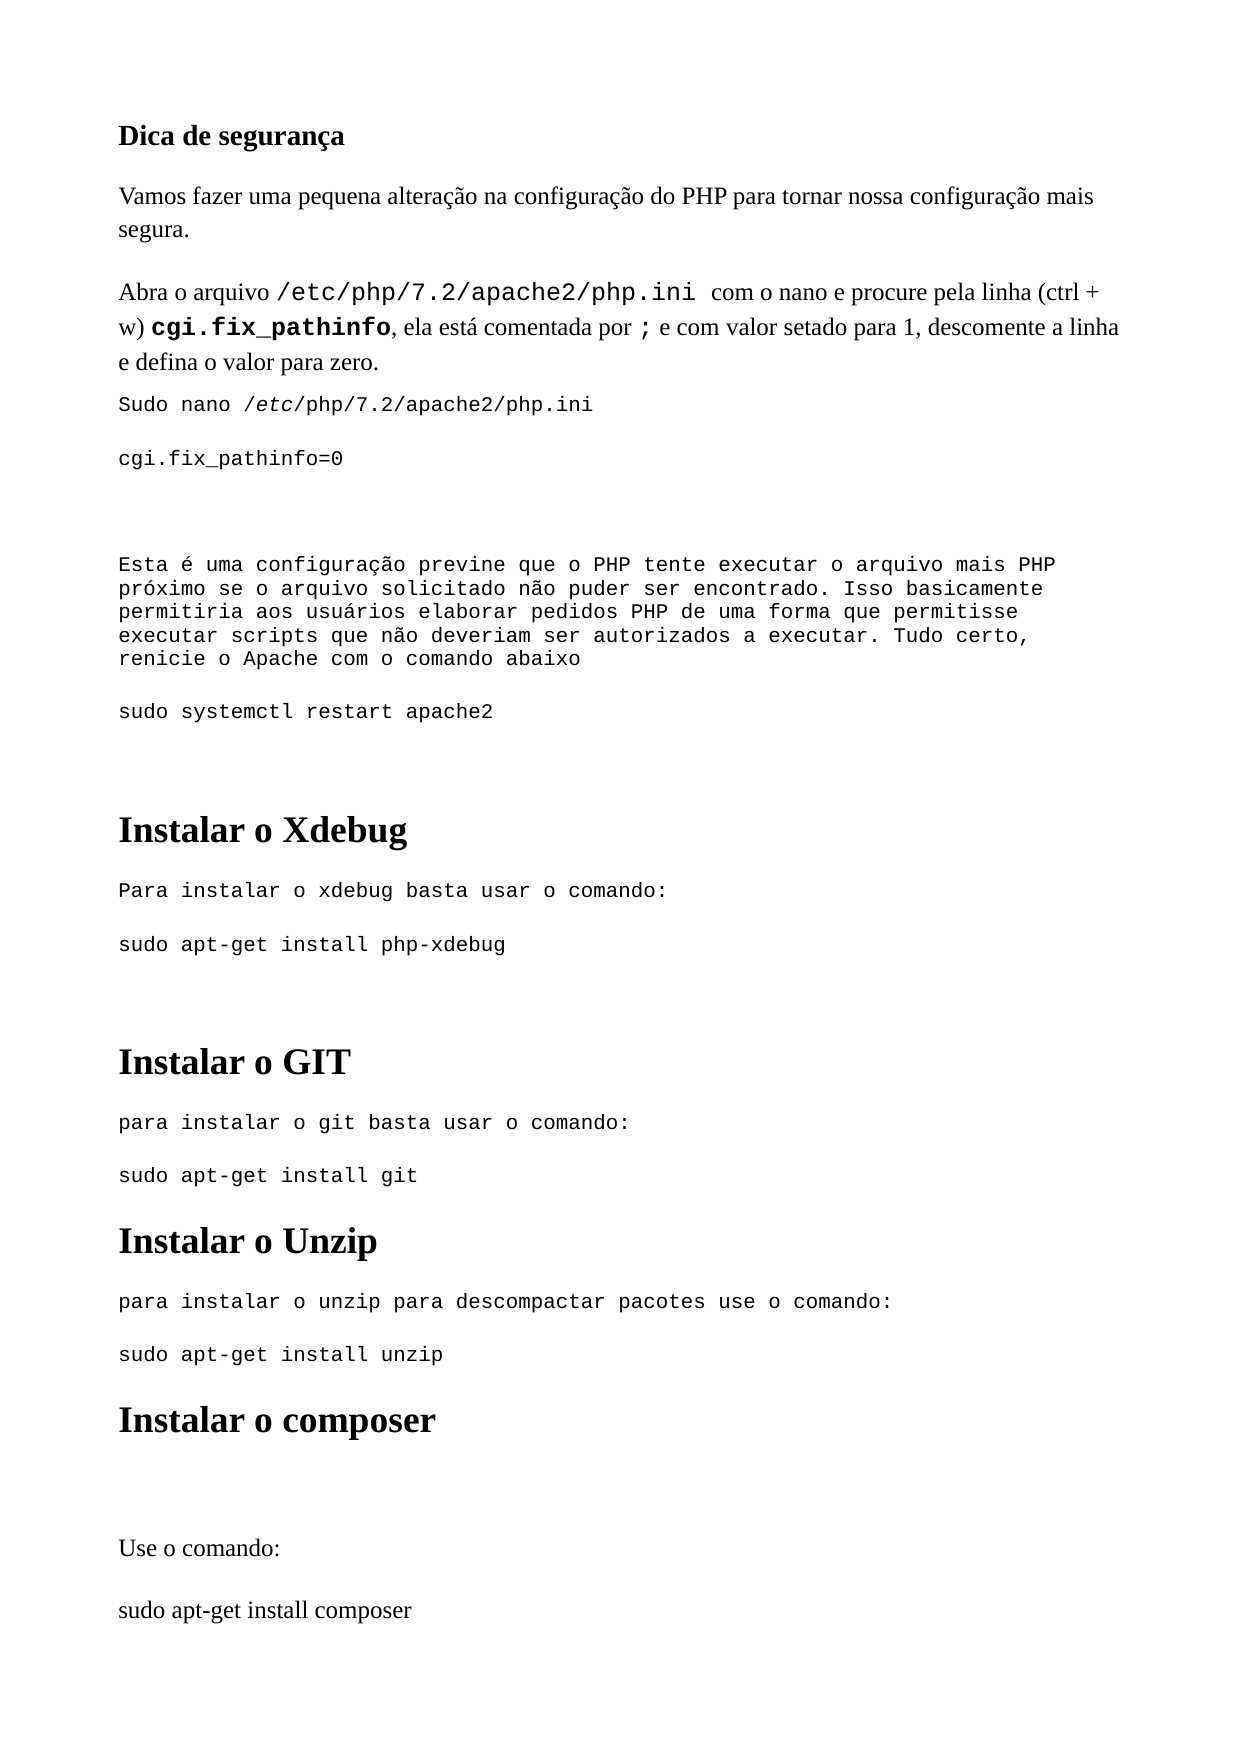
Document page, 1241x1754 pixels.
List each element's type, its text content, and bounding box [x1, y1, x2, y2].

text para instalar o unzip para descompactar pacotes use o comando: [118, 1291, 1122, 1315]
text sudo apt-get install git [118, 1166, 1122, 1189]
text Dica de segurança [118, 118, 1122, 152]
text para instalar o git basta usar o comando: [118, 1112, 1122, 1136]
text Vamos fazer uma pequena alteração na configuração do PHP para tornar nossa configuração mais segura. [118, 181, 1122, 243]
text Use o comando: [118, 1533, 1122, 1561]
text Instalar o composer [118, 1397, 1122, 1441]
text sudo apt-get install php-xdebug [118, 933, 1122, 957]
text cgi.fix_pathinfo=0 [118, 448, 1122, 471]
text Instalar o Unzip [118, 1219, 1122, 1262]
text sudo systemctl restart apache2 [118, 702, 1122, 725]
text Para instalar o xdebug basta usar o comando: [118, 880, 1122, 904]
text Sudo nano /etc/php/7.2/apache2/php.ini [118, 394, 1122, 418]
text sudo apt-get install composer [118, 1595, 1122, 1624]
text sudo apt-get install unzip [118, 1344, 1122, 1368]
text Instalar o GIT [118, 1040, 1122, 1083]
text Abra o arquivo /etc/php/7.2/apache2/php.ini com o nano e procure pela linha (ctrl + w) cgi.fix_pathinfo, ela está comentada por ; e com valor setado para 1, descomente a linha e defina o valor para zero. [118, 277, 1122, 376]
text Esta é uma configuração previne que o PHP tente executar o arquivo mais PHP próximo se o arquivo solicitado não puder ser encontrado. Isso basicamente permitiria aos usuários elaborar pedidos PHP de uma forma que permitisse executar scripts que não deveriam ser autorizados a executar. Tudo certo, renicie o Apache com o comando abaixo [118, 554, 1122, 672]
text Instalar o Xdebug [118, 808, 1122, 851]
